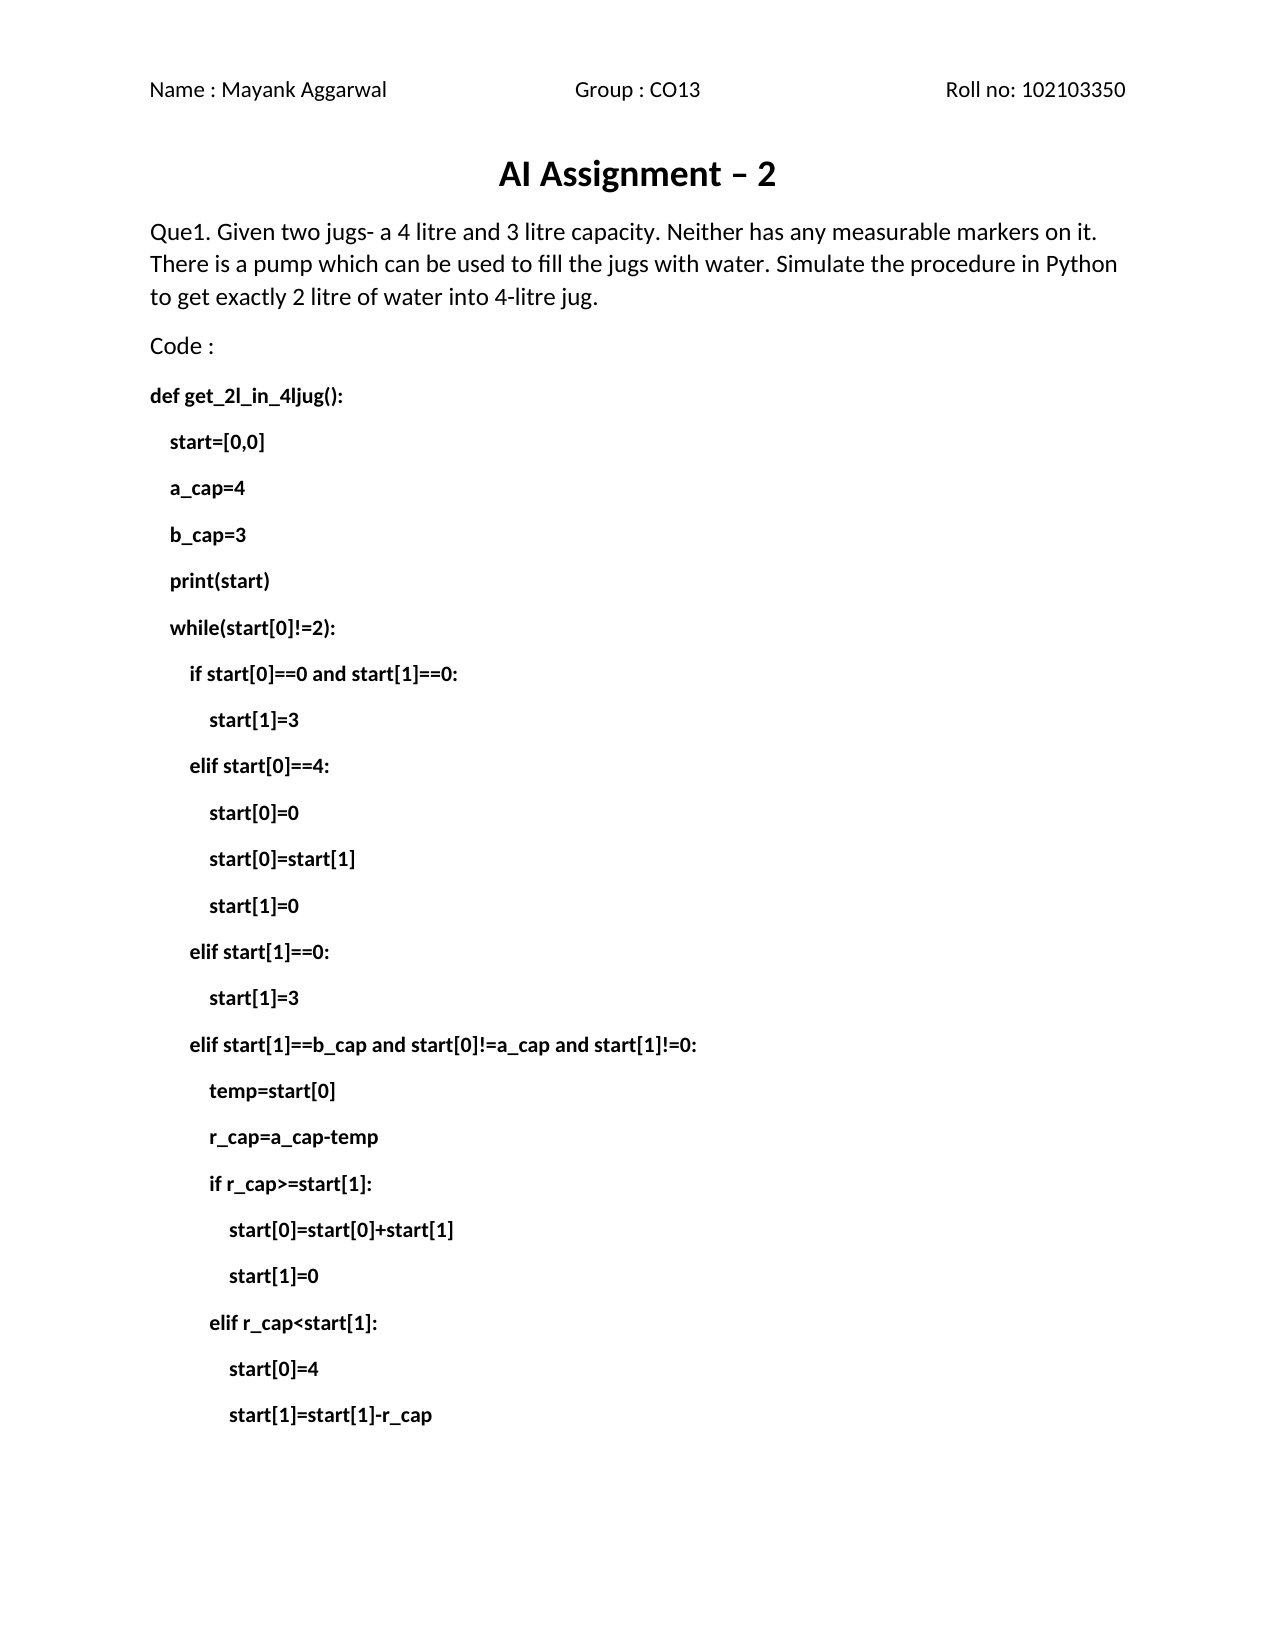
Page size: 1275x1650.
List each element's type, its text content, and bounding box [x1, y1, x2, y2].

text elif r_cap<start[1]: [150, 1306, 1125, 1336]
text while(start[0]!=2): [150, 611, 1125, 641]
text start[1]=start[1]-r_cap [150, 1399, 1125, 1429]
text print(start) [150, 565, 1125, 594]
text if r_cap>=start[1]: [150, 1167, 1125, 1197]
text start[0]=start[0]+start[1] [150, 1214, 1125, 1243]
text start[0]=4 [150, 1353, 1125, 1382]
text if start[0]==0 and start[1]==0: [150, 657, 1125, 687]
text start[0]=0 [150, 797, 1125, 826]
text temp=start[0] [150, 1075, 1125, 1104]
text def get_2l_in_4ljug(): [150, 379, 1125, 409]
text start[0]=start[1] [150, 843, 1125, 873]
text elif start[1]==b_cap and start[0]!=a_cap and start[1]!=0: [150, 1028, 1125, 1058]
text start[1]=0 [150, 889, 1125, 919]
text a_cap=4 [150, 472, 1125, 502]
text elif start[0]==4: [150, 750, 1125, 780]
text r_cap=a_cap-temp [150, 1121, 1125, 1151]
text elif start[1]==0: [150, 936, 1125, 965]
text start=[0,0] [150, 426, 1125, 455]
text start[1]=0 [150, 1260, 1125, 1290]
text start[1]=3 [150, 982, 1125, 1012]
text start[1]=3 [150, 704, 1125, 733]
text AI Assignment – 2 [150, 150, 1125, 196]
text Que1. Given two jugs- a 4 litre and 3 litre capacity. Neither has any measurable markers on it. There is a pump which can be used to fill the jugs with water. Simulate the procedure in Python to get exactly 2 litre of water into 4-litre jug. [150, 216, 1125, 311]
text Code : [150, 330, 1125, 361]
text b_cap=3 [150, 518, 1125, 548]
